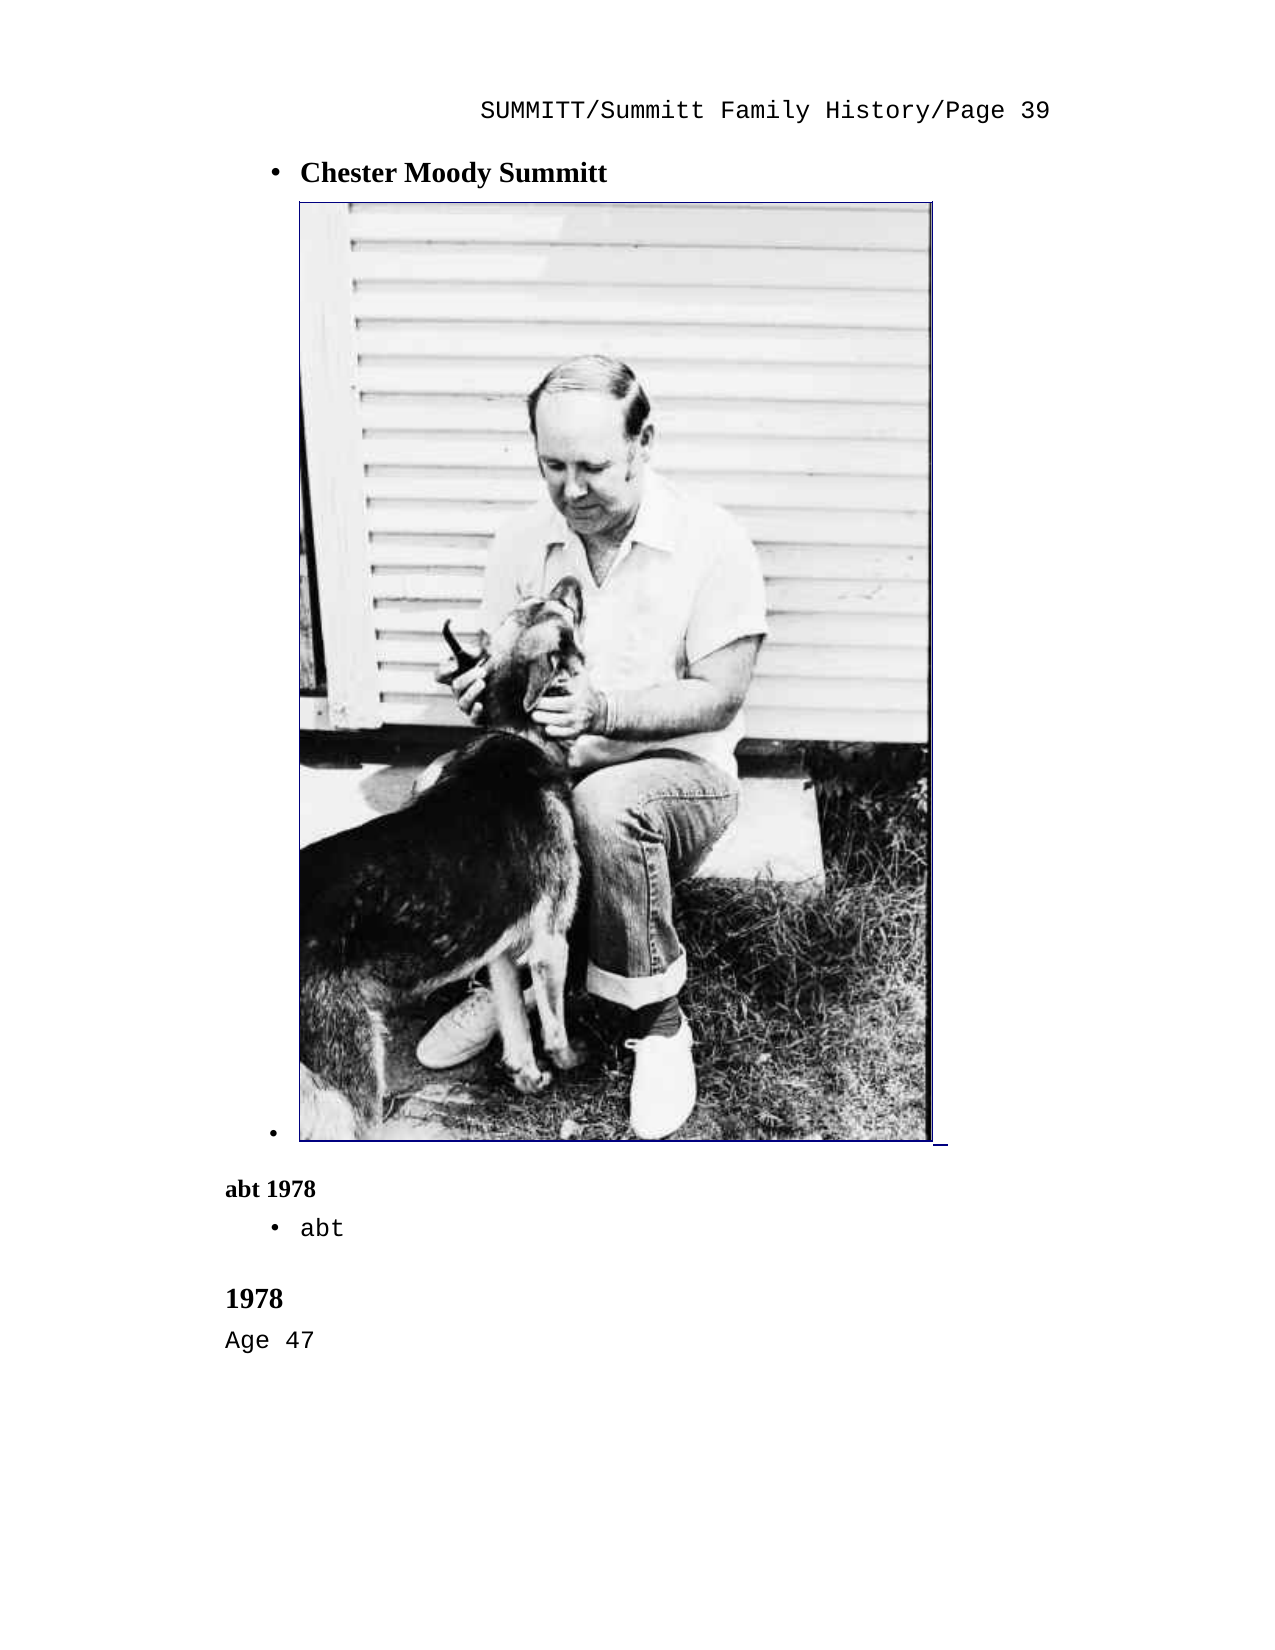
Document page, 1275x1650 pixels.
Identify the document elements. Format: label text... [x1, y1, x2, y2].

picture [300, 203, 932, 1140]
text Age 47 [225, 1328, 1050, 1356]
subtitle abt 1978 [225, 1174, 1050, 1203]
list abt [271, 1216, 1050, 1244]
subtitle Chester Moody Summitt [271, 155, 1050, 189]
subtitle 1978 [225, 1282, 1050, 1315]
